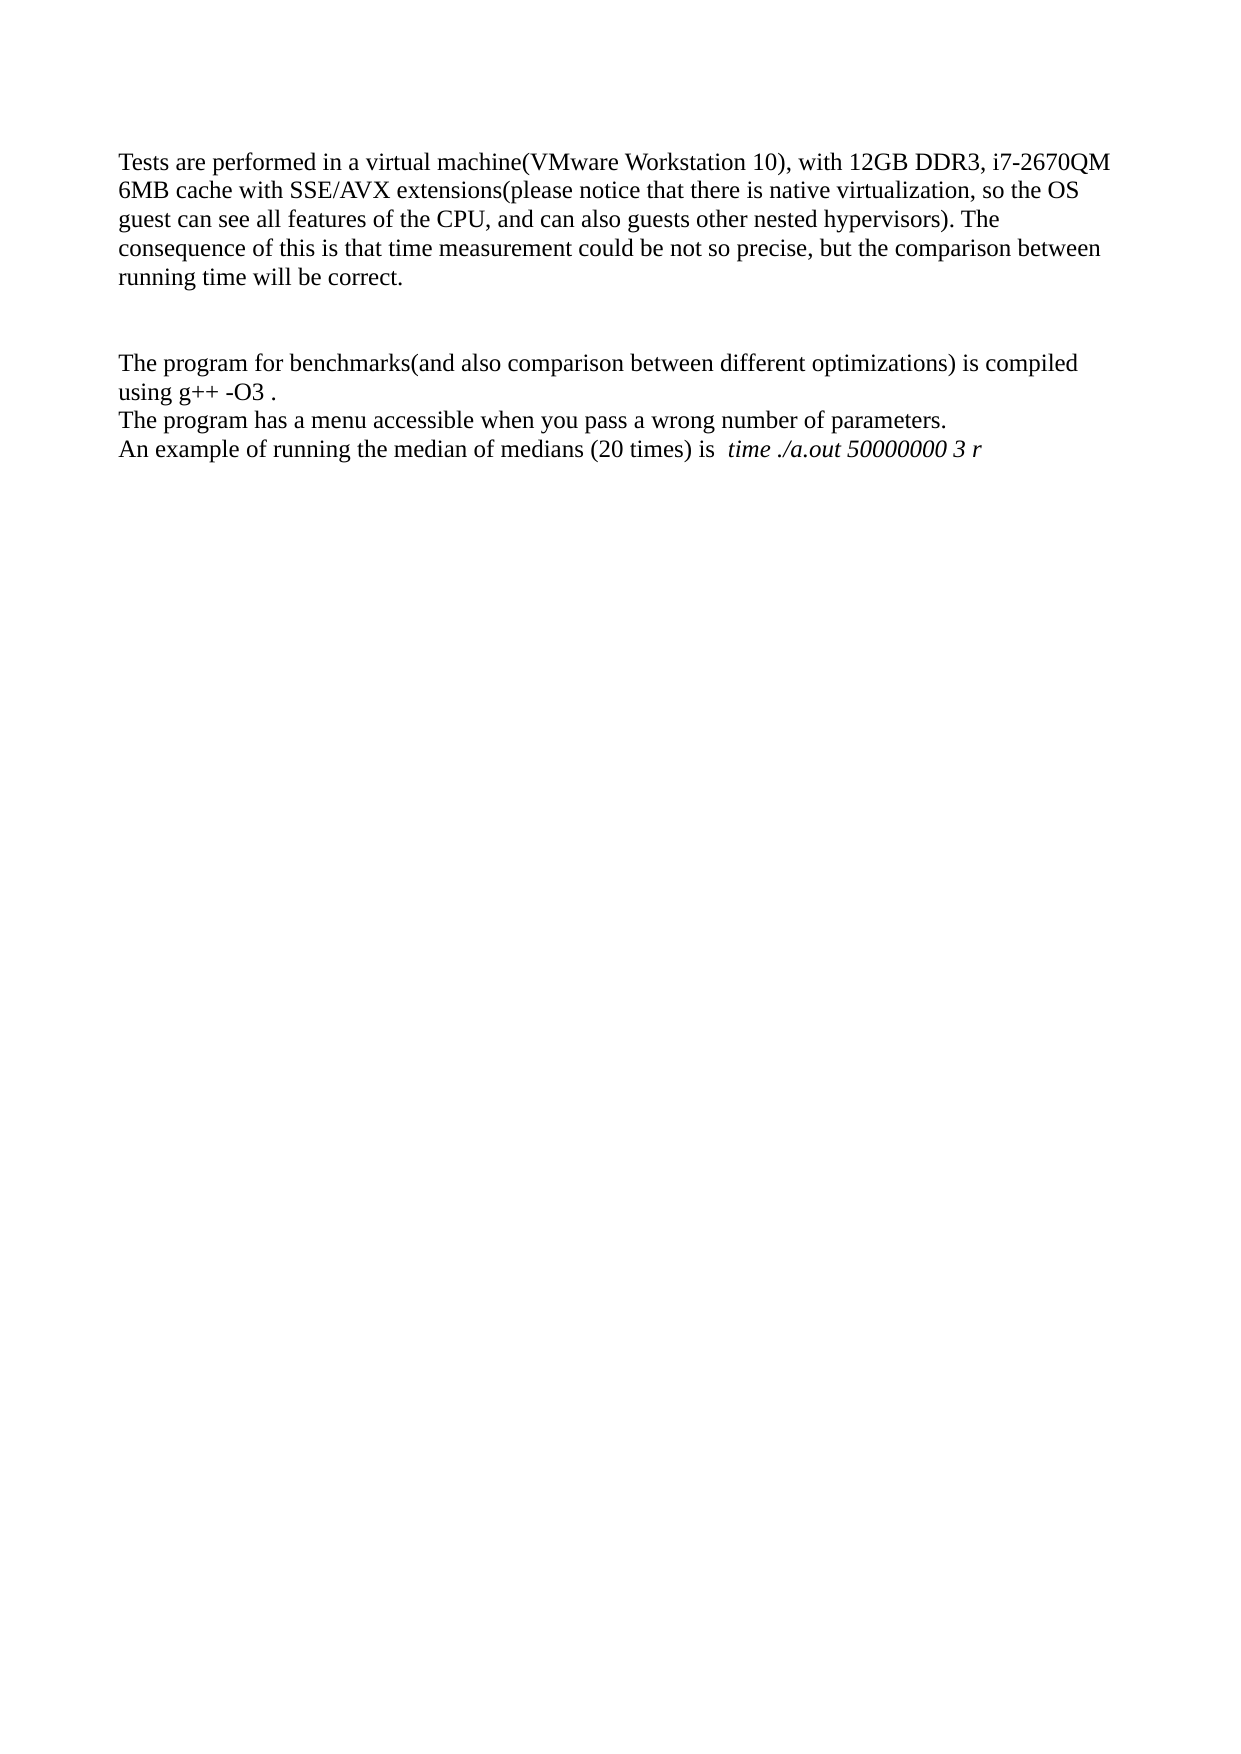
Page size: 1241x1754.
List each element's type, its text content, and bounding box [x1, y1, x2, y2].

text The program has a menu accessible when you pass a wrong number of parameters. [118, 406, 1122, 434]
text An example of running the median of medians (20 times) is time ./a.out 50000000 3 r [118, 434, 1122, 463]
text Tests are performed in a virtual machine(VMware Workstation 10), with 12GB DDR3, i7-2670QM 6MB cache with SSE/AVX extensions(please notice that there is native virtualization, so the OS guest can see all features of the CPU, and can also guests other nested hypervisors). The consequence of this is that time measurement could be not so precise, but the comparison between running time will be correct. [118, 147, 1122, 291]
text The program for benchmarks(and also comparison between different optimizations) is compiled using g++ -O3 . [118, 348, 1122, 406]
